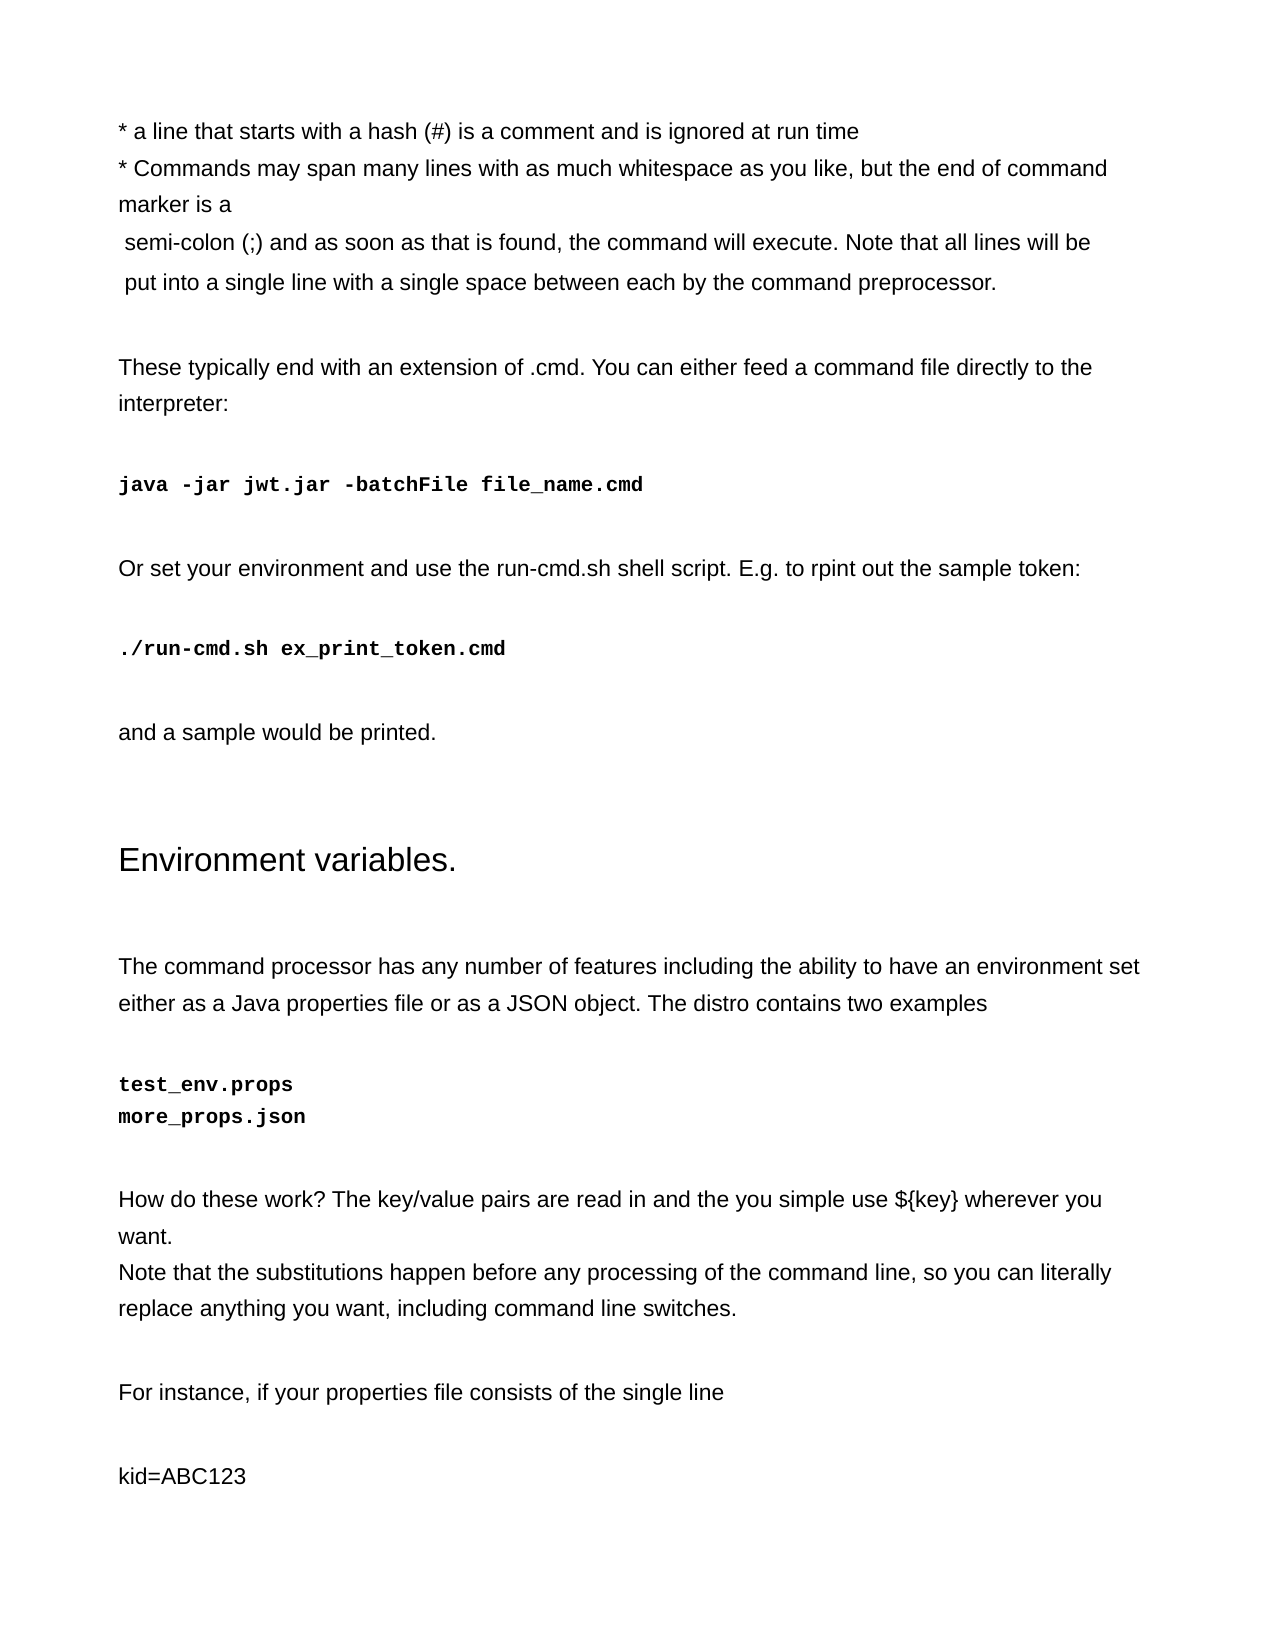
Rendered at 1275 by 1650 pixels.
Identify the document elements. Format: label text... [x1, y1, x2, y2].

text java -jar jwt.jar -batchFile file_name.cmd [118, 474, 1157, 498]
subtitle Environment variables. [118, 840, 1157, 878]
text These typically end with an extension of .cmd. You can either feed a command file directly to the interpreter: [118, 354, 1157, 417]
text ./run-cmd.sh ex_print_token.cmd [118, 638, 1157, 662]
text put into a single line with a single space between each by the command preprocessor. [118, 267, 1157, 296]
text test_env.props [118, 1073, 1157, 1097]
text semi-colon (;) and as soon as that is found, the command will execute. Note that all lines will be [118, 227, 1157, 256]
text kid=ABC123 [118, 1463, 1157, 1490]
text For instance, if your properties file consists of the single line [118, 1379, 1157, 1406]
text Note that the substitutions happen before any processing of the command line, so you can literally [118, 1259, 1157, 1285]
text * Commands may span many lines with as much whitespace as you like, but the end of command marker is a [118, 154, 1157, 217]
text The command processor has any number of features including the ability to have an environment set either as a Java properties file or as a JSON object. The distro contains two examples [118, 953, 1157, 1016]
text and a sample would be printed. [118, 719, 1157, 745]
text * a line that starts with a hash (#) is a comment and is ignored at run time [118, 118, 1157, 144]
text replace anything you want, including command line switches. [118, 1295, 1157, 1322]
text more_props.json [118, 1106, 1157, 1130]
text Or set your environment and use the run-cmd.sh shell script. E.g. to rpint out the sample token: [118, 554, 1157, 581]
text How do these work? The key/value pairs are read in and the you simple use ${key} wherever you want. [118, 1186, 1157, 1249]
